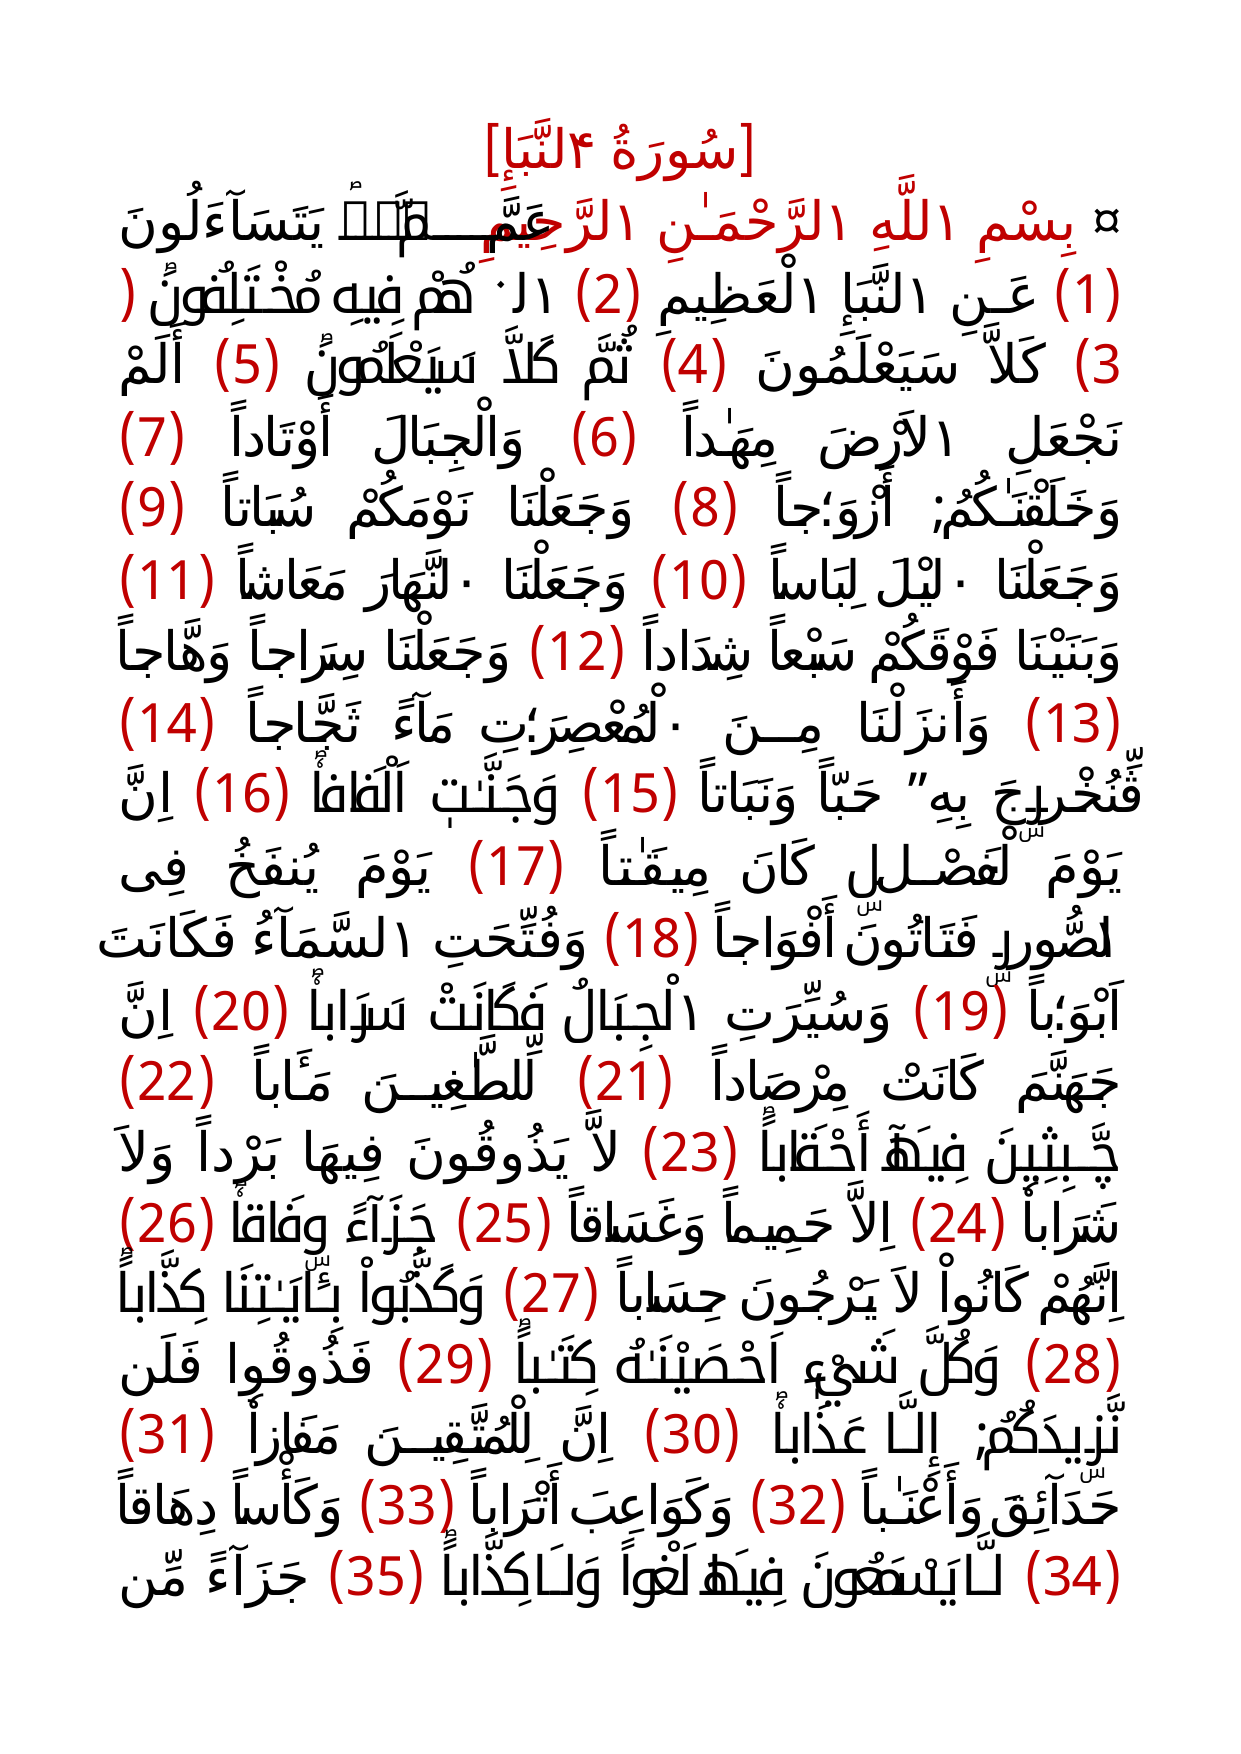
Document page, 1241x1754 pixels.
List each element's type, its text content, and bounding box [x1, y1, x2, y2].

text ¤ بِسْمِ ۱للَّهِ ۱لرَّحْمَـٰنِ ۱لرَّحِيمِ عَمَّؐ يَتَسَآءَلُونَ (1) عَـنِ ۱لنَّبَإِ ۱لْعَظِيمِ (2) ۱ﻟ﮲ هُمْ فِيهِ مُخْتَلِفُونَؐ (3) كَلاَّ سَيَعْلَمُونَ (4) ثُمَّ كَلاَّ سَيَعْلَمُونَؐ (5) أَلَمْ نَجْعَلِ ۱لاَرْضَ مِهَـٰداً (6) وَالْجِبَالَ أَوْتَاداً (7) وَخَلَقْنَـٰكُمُ; أَزْوَ؛جاً (8) وَجَعَلْنَا نَوْمَكُمْ سُبَاتاً (9) وَجَعَلْنَا ۰ليْلَ لِبَاساً (10) وَجَعَلْنَا ۰لنَّهَارَ مَعَاشاً (11) وَبَنَيْنَا فَوْقَكُمْ سَبْعاً شِدَاداً (12) وَجَعَلْنَا سِرَاجاً وَهَّاجاً (13) وَأَنزَلْنَا مِــنَ ۰لْمُعْصِرَ؛تِ مَآءً ثَجَّاجاً (14) ڤِّنُخْرۣجَ بِهِ” حَبّاً وَنَبَاتاً (15) وَجَنَّـٰتٖ اَلْفَافاٗؐ (16) اِنَّ يَوْمَ ۰لْفَصْــلۣ كَانَ مِيقَـٰتاً (17) يَوْمَ يُنفَخُ فِى ۱لصُّورۣ فَتَاتُونَ أَفْوَاجاً (18) وَفُتِّحَتِ ۱لسَّمَآءُ فَكَانَتَ اَبْوَ؛باً (19) وَسُيِّرَتِ ۱لْجِبَالُ فَكَانَتْ سَرَاباٗؐ (20) اِنَّ جَهَنَّمَ كَانَتْ مِرْصَاداً (21) لِّلطَّـٰغِيــنَ مَـَٔاباً (22) چَّـبِثِينَ فِيهَآ أَحْقَاباًؐ (23) لاَّ يَذُوقُونَ فِيهَا بَرْداً وَلاَ شَرَاباٗ (24) اِلاَّ حَمِيماً وَغَسَاقاً (25) جَزَآءً وۣفَاقاٗؐ (26) اِنَّهُمْ كَانُواْ لاَ يَرْجُونَ حِسَاباً (27) وَكَذَّبُواْ بِـَٔايَـٰتِنَا كِذَّاباًؐ (28) وَكُلَّ شَيْءٖ اَحْصَيْنَـٰهُ كِتَـٰباًؐ (29) فَذُوقُوا فَلَن نَّزۣيدَكُمُ; إِلاَّ عَذَاباٗؐ (30) اِنَّ لِلْمُتَّقِيــنَ مَفَازاٗ (31) حَدَآئِقَ وَأَعْنَـٰباً (32) وَكَوَاعِبَ أَتْرَاباً (33) وَكَأْساً دِهَاقاً (34) لاَّ يَسْمَعُونَ فِيهَا لَغْواً وَلاَ كِذَّاباًؐ (35) جَزَآءً مِّن رَّبِّــكَ عَطَآءٗ حِسَاباًؐ (36) رَّبُّ ۴لسَّمَـٰوَ؛تِ وَالاَرْضِ وَمَا بَيْنَهُمَاؐ ۰لرَّحْمَـٰــنُ لاَ يَمْلِكُونَ مِنْهُ خِطَاباًؐ (37) يَوْمَ يَقُومُ ۴لرُّوحُ وَالْمَلَئِكَةُ صَفّاً لاَّ يَتَكَلَّمُونَ إِلاَّ مَــنَ اَذِنَ لَهُ ۴لرَّحْمَـٰنُ وَقَالَ صَوَاباًؐ (38) ذَ؛لِكَ ۰لْيَوْمُ ۴لْحَقُّؐ فَمَــن شَآءَ "تَّخَذَ إِلَيٰ رَبِّهِ” مَـَٔاباٗؐ (39) اِنَّآ أَنذَرْنَـٰكُمْ عَذَاباً قَرۣيباً يَوْمَ يَنظُرُ ۴لْمَرْءُ مَا قَدَّمَــتْ يَدَ؛هُ وَيَقُولُ ۴لْكَافِرُ يَـٰلَيْتَنِى كُنتُ تُرَ؛باً (40) [118, 191, 1122, 1617]
subtitle [سُورَةُ ۴لنَّبَإِ] [118, 118, 1122, 191]
